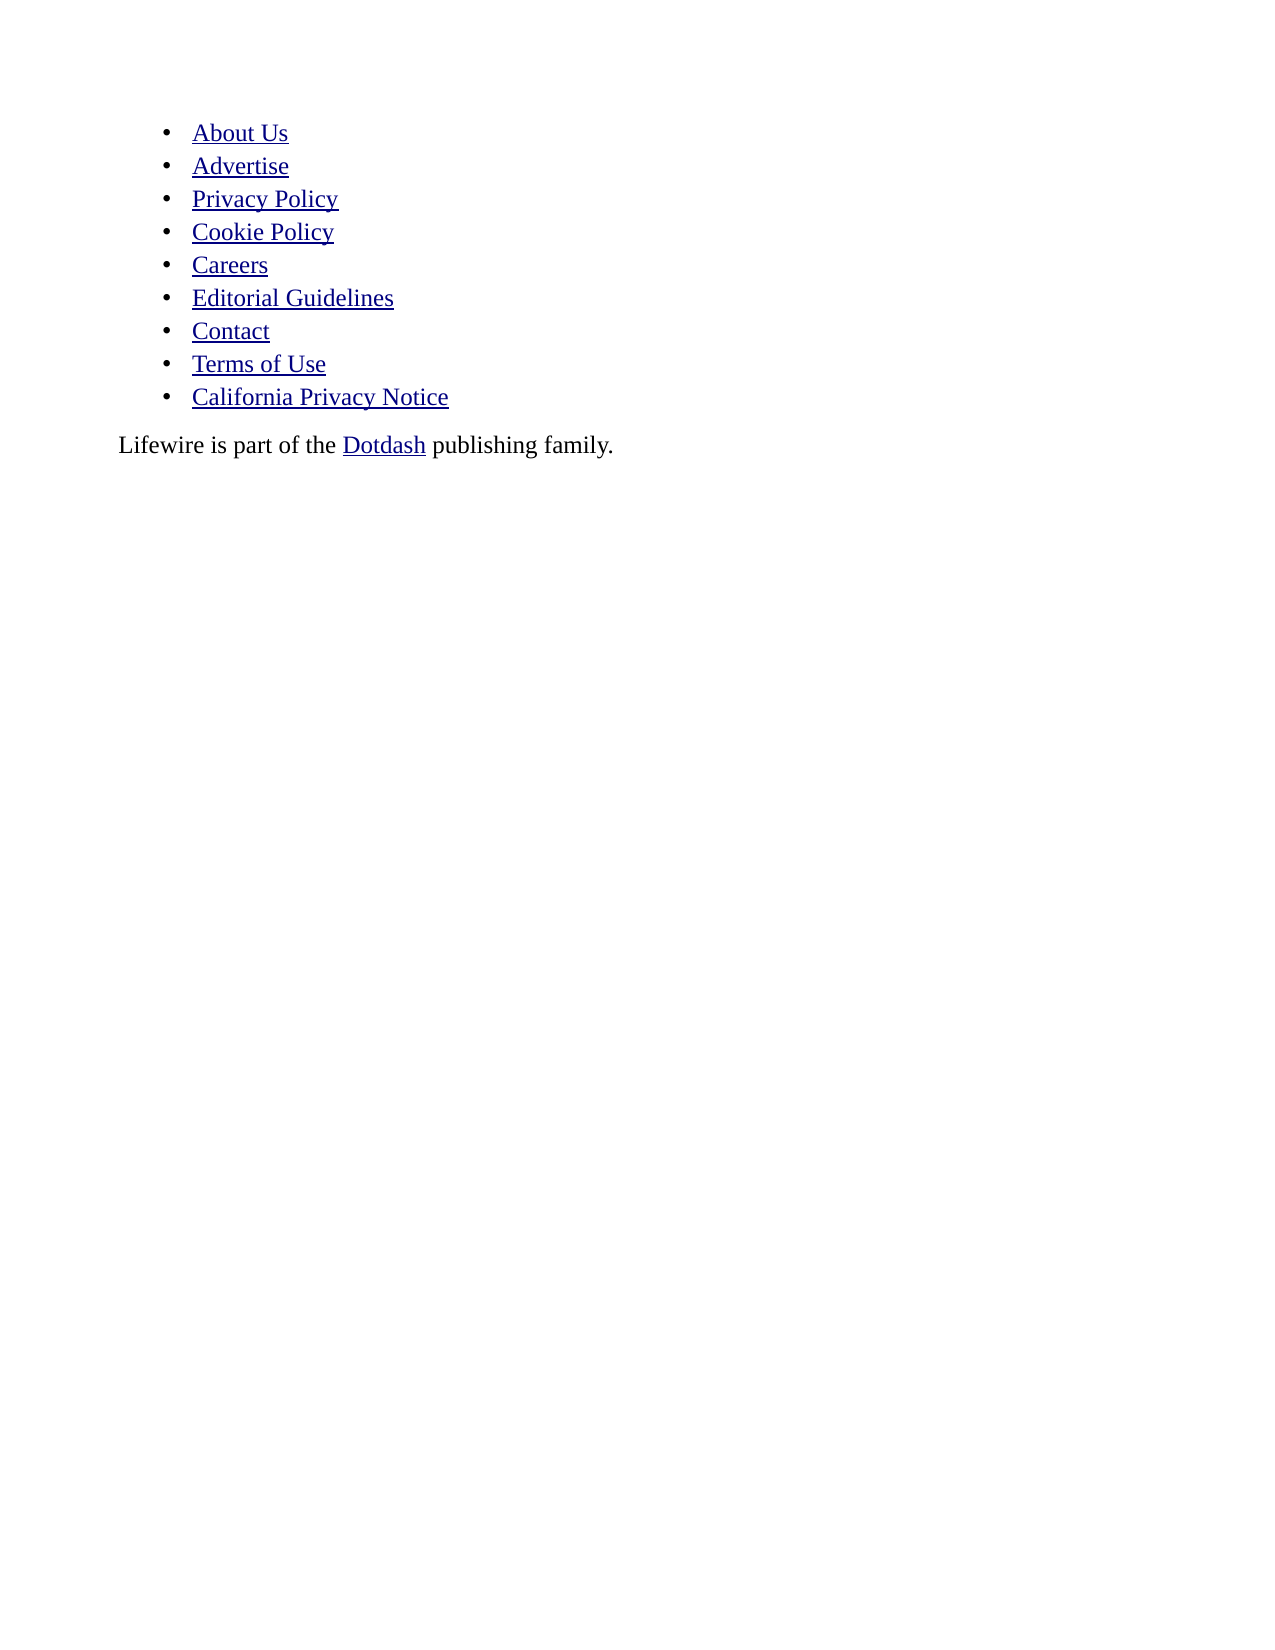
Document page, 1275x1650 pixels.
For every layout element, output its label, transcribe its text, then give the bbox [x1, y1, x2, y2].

list Cookie Policy [162, 217, 1157, 246]
list Advertise [162, 151, 1157, 180]
text Lifewire is part of the Dotdash publishing family. [118, 430, 1157, 459]
list Editorial Guidelines [162, 283, 1157, 312]
list About Us [162, 118, 1157, 147]
list Privacy Policy [162, 184, 1157, 213]
list Contact [162, 316, 1157, 345]
list Careers [162, 250, 1157, 279]
list California Privacy Notice [162, 382, 1157, 411]
list Terms of Use [162, 349, 1157, 378]
